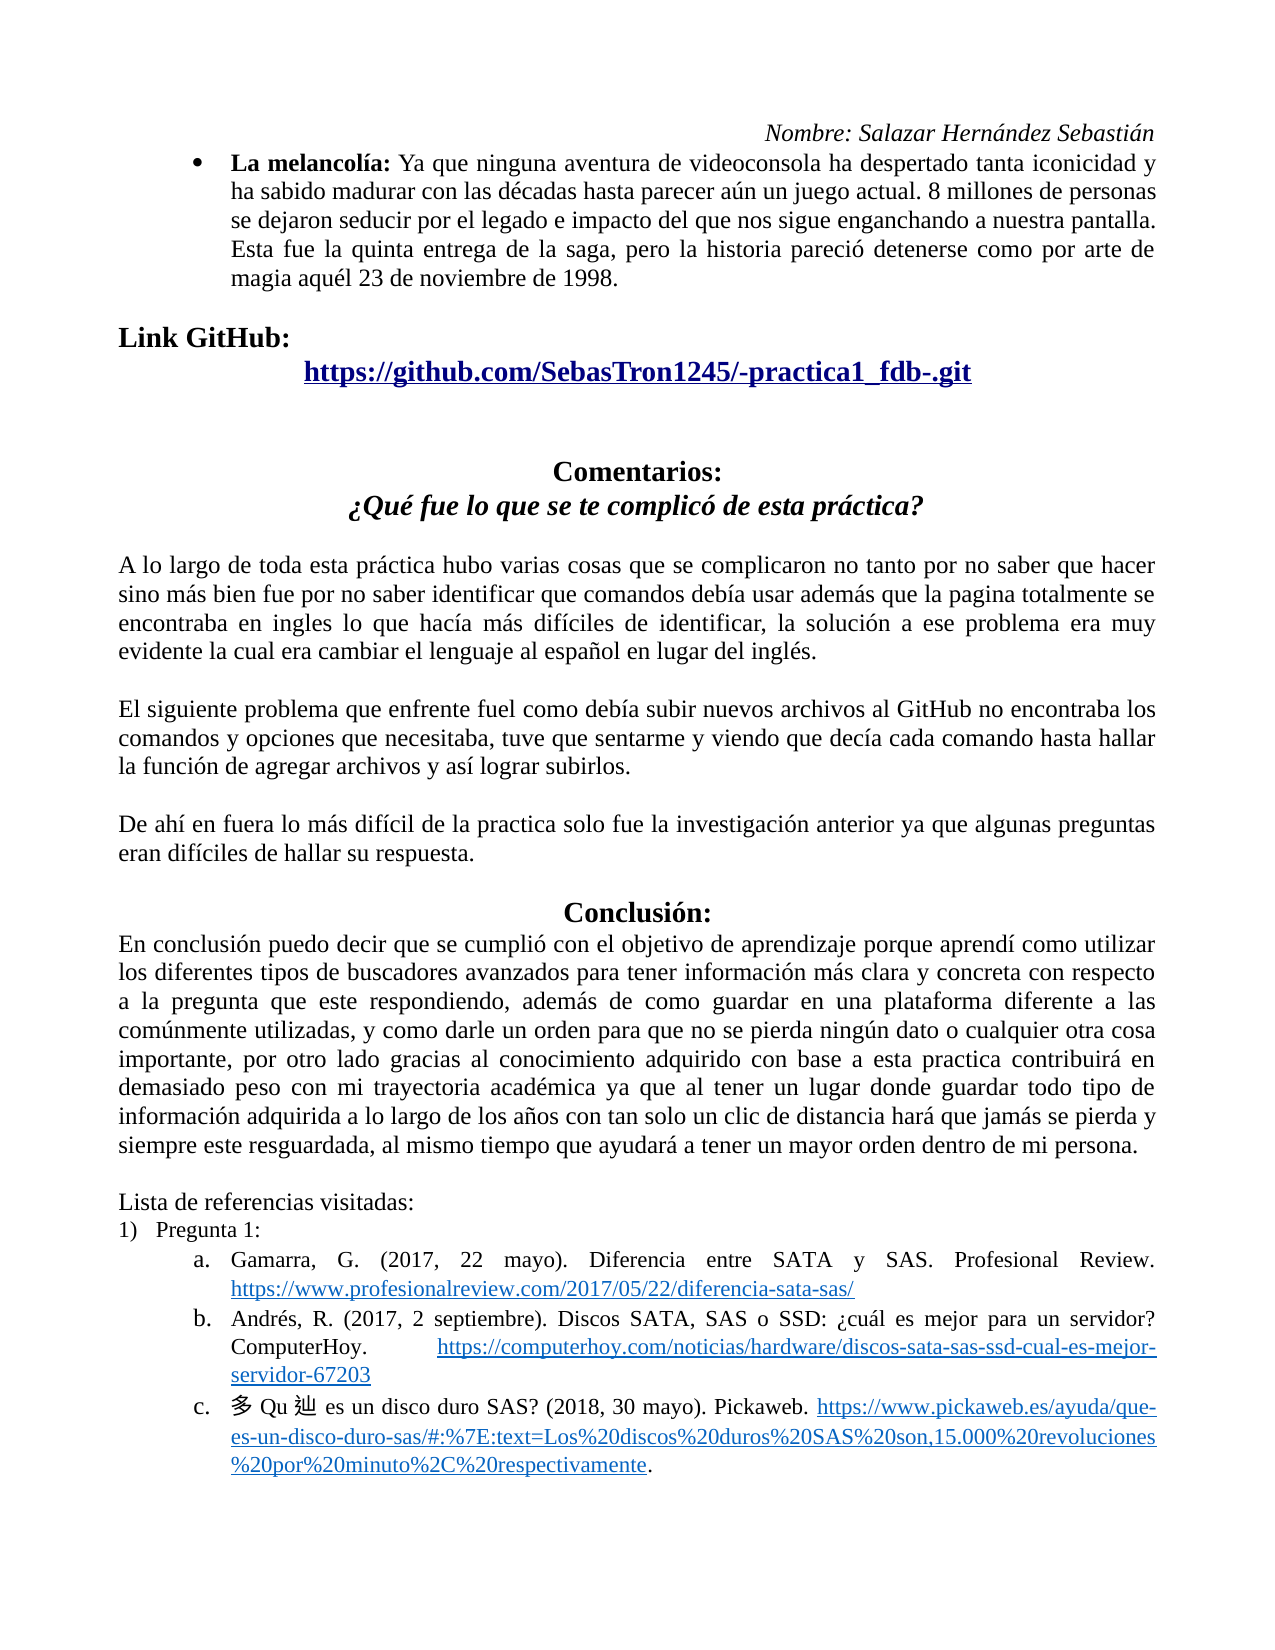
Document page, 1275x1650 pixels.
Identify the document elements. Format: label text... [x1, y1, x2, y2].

list Andrés, R. (2017, 2 septiembre). Discos SATA, SAS o SSD: ¿cuál es mejor para un servidor? ComputerHoy. https://computerhoy.com/noticias/hardware/discos-sata-sas-ssd-cual-es-mejor-servidor-67203 [193, 1303, 1157, 1388]
text https://github.com/SebasTron1245/-practica1_fdb-.git [118, 354, 1157, 387]
text Lista de referencias visitadas: [118, 1187, 1157, 1216]
list Gamarra, G. (2017, 22 mayo). Diferencia entre SATA y SAS. Profesional Review. https://www.profesionalreview.com/2017/05/22/diferencia-sata-sas/ [193, 1244, 1157, 1301]
text Link GitHub: [118, 320, 1157, 354]
list Pregunta 1: [118, 1216, 1157, 1242]
list 多Qu辿 es un disco duro SAS? (2018, 30 mayo). Pickaweb. https://www.pickaweb.es/ayuda/que-es-un-disco-duro-sas/#:%7E:text=Los%20discos%20duros%20SAS%20son,15.000%20revoluciones%20por%20minuto%2C%20respectivamente. [193, 1390, 1157, 1477]
text Conclusión: [118, 895, 1157, 929]
text En conclusión puedo decir que se cumplió con el objetivo de aprendizaje porque aprendí como utilizar los diferentes tipos de buscadores avanzados para tener información más clara y concreta con respecto a la pregunta que este respondiendo, además de como guardar en una plataforma diferente a las comúnmente utilizadas, y como darle un orden para que no se pierda ningún dato o cualquier otra cosa importante, por otro lado gracias al conocimiento adquirido con base a esta practica contribuirá en demasiado peso con mi trayectoria académica ya que al tener un lugar donde guardar todo tipo de información adquirida a lo largo de los años con tan solo un clic de distancia hará que jamás se pierda y siempre este resguardada, al mismo tiempo que ayudará a tener un mayor orden dentro de mi persona. [118, 929, 1157, 1159]
text El siguiente problema que enfrente fuel como debía subir nuevos archivos al GitHub no encontraba los comandos y opciones que necesitaba, tuve que sentarme y viendo que decía cada comando hasta hallar la función de agregar archivos y así lograr subirlos. [118, 694, 1157, 780]
text Comentarios: [118, 454, 1157, 488]
text ¿Qué fue lo que se te complicó de esta práctica? [118, 488, 1157, 521]
text De ahí en fuera lo más difícil de la practica solo fue la investigación anterior ya que algunas preguntas eran difíciles de hallar su respuesta. [118, 809, 1157, 866]
text A lo largo de toda esta práctica hubo varias cosas que se complicaron no tanto por no saber que hacer sino más bien fue por no saber identificar que comandos debía usar además que la pagina totalmente se encontraba en ingles lo que hacía más difíciles de identificar, la solución a ese problema era muy evidente la cual era cambiar el lenguaje al español en lugar del inglés. [118, 550, 1157, 665]
list La melancolía: Ya que ninguna aventura de videoconsola ha despertado tanta iconicidad y ha sabido madurar con las décadas hasta parecer aún un juego actual. 8 millones de personas se dejaron seducir por el legado e impacto del que nos sigue enganchando a nuestra pantalla. Esta fue la quinta entrega de la saga, pero la historia pareció detenerse como por arte de magia aquél 23 de noviembre de 1998. [193, 148, 1157, 291]
